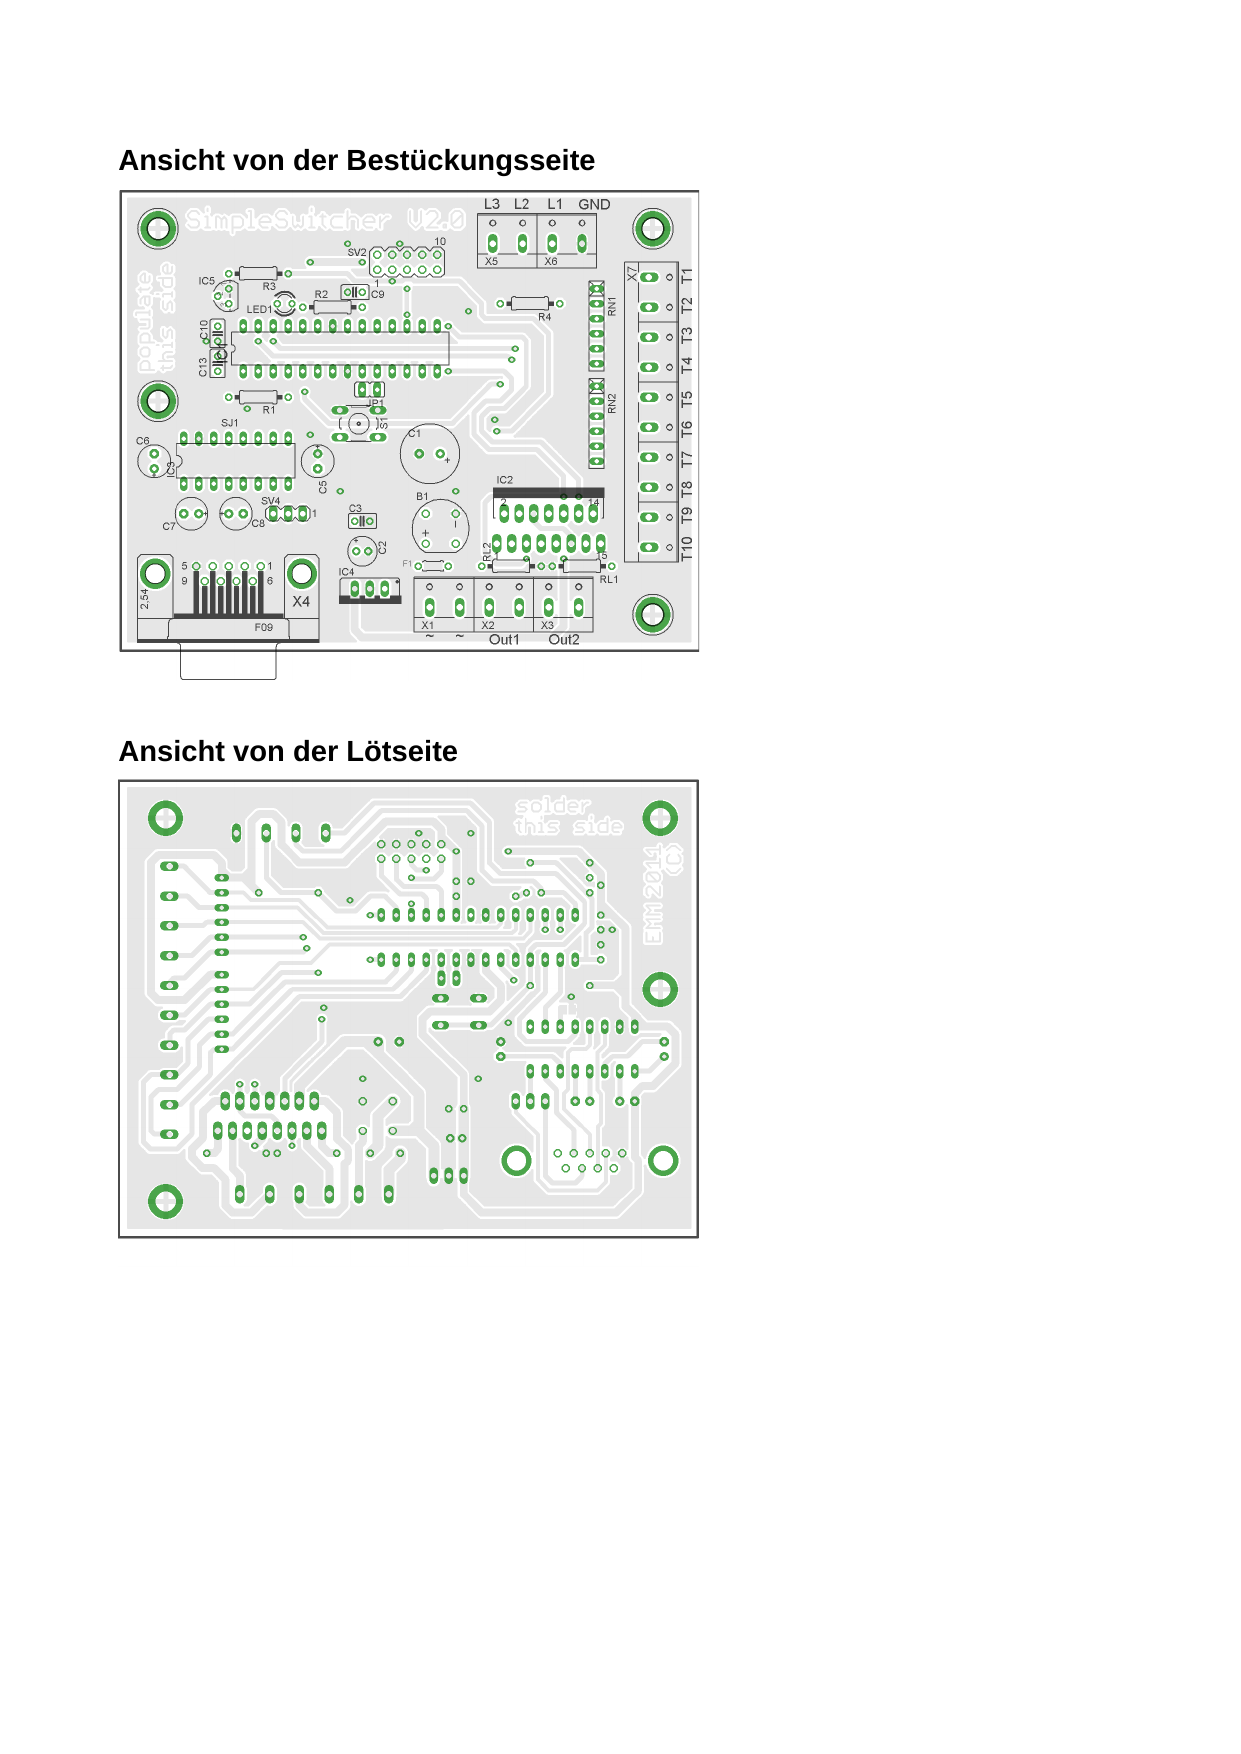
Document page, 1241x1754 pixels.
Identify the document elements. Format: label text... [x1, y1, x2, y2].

subtitle Ansicht von der Bestückungsseite [118, 143, 1122, 177]
subtitle Ansicht von der Lötseite [118, 734, 1122, 768]
picture [118, 189, 700, 681]
picture [118, 779, 700, 1267]
